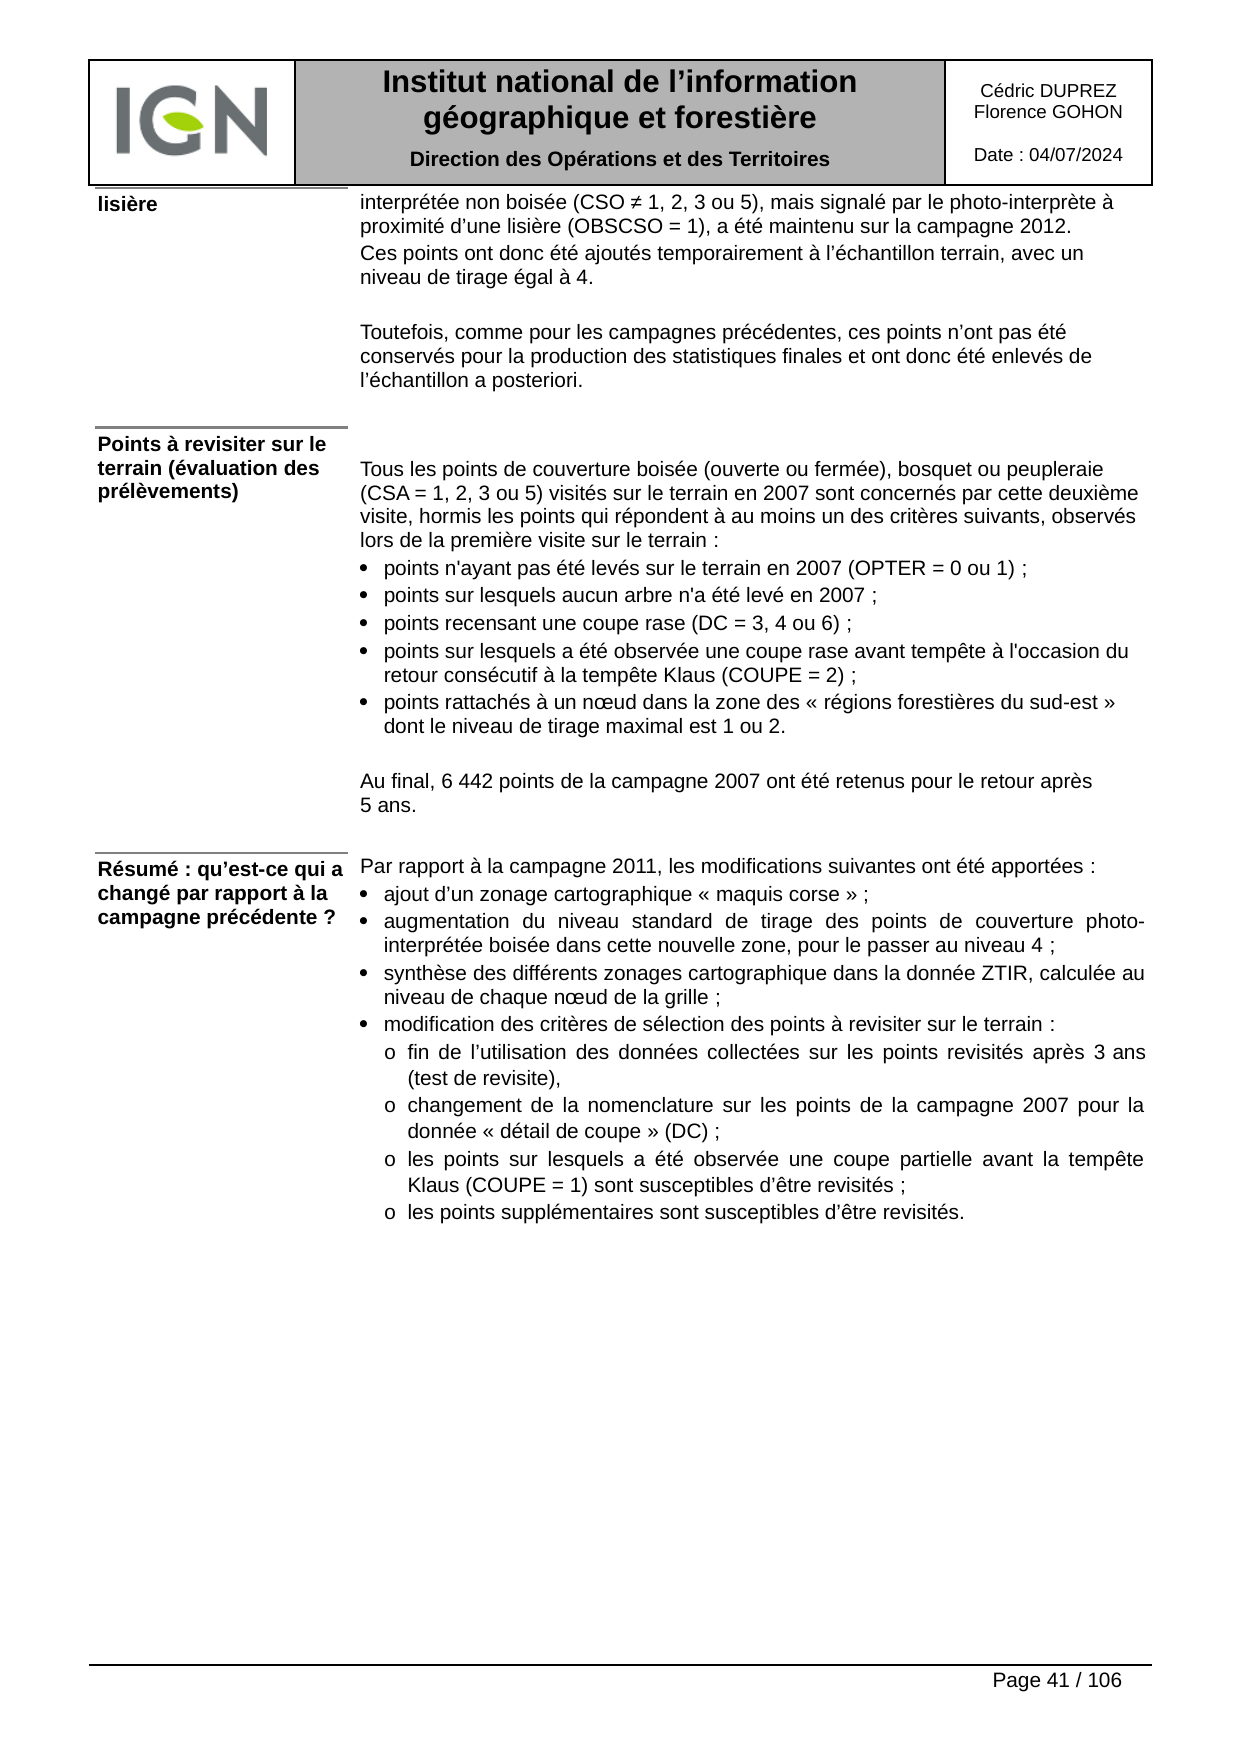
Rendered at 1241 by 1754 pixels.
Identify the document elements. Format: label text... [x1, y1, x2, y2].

table_cell Par rapport à la campagne 2011, les modifications suivantes ont été apportées : ajout d’un zonage cartographique « maquis corse » ; augmentation du niveau standard de tirage des points de couverture photo-interprétée boisée dans cette nouvelle zone, pour le passer au niveau 4 ; synthèse des différents zonages cartographique dans la donnée ZTIR, calculée au niveau de chaque nœud de la grille ; modification des critères de sélection des points à revisiter sur le terrain : fin de l’utilisation des données collectées sur les points revisités après 3 ans (test de revisite), changement de la nomenclature sur les points de la campagne 2007 pour la donnée « détail de coupe » (DC) ; les points sur lesquels a été observée une coupe partielle avant la tempête Klaus (COUPE = 1) sont susceptibles d’être revisités ; les points supplémentaires sont susceptibles d’être revisités. [354, 851, 1152, 1259]
table_cell Tous les points de couverture boisée (ouverte ou fermée), bosquet ou peupleraie (CSA = 1, 2, 3 ou 5) visités sur le terrain en 2007 sont concernés par cette deuxième visite, hormis les points qui répondent à au moins un des critères suivants, observés lors de la première visite sur le terrain : points n'ayant pas été levés sur le terrain en 2007 (OPTER = 0 ou 1) ; points sur lesquels aucun arbre n'a été levé en 2007 ; points recensant une coupe rase (DC = 3, 4 ou 6) ; points sur lesquels a été observée une coupe rase avant tempête à l'occasion du retour consécutif à la tempête Klaus (COUPE = 2) ; points rattachés à un nœud dans la zone des « régions forestières du sud-est » dont le niveau de tirage maximal est 1 ou 2. Au final, 6 442 points de la campagne 2007 ont été retenus pour le retour après 5 ans. [354, 425, 1152, 851]
table_cell Points à revisiter sur le terrain (évaluation des prélèvements) [89, 425, 354, 851]
table_cell lisière [89, 186, 354, 425]
picture [91, 62, 293, 180]
table_cell interprétée non boisée (CSO ≠ 1, 2, 3 ou 5), mais signalé par le photo-interprète à proximité d’une lisière (OBSCSO = 1), a été maintenu sur la campagne 2012. Ces points ont donc été ajoutés temporairement à l’échantillon terrain, avec un niveau de tirage égal à 4. Toutefois, comme pour les campagnes précédentes, ces points n’ont pas été conservés pour la production des statistiques finales et ont donc été enlevés de l’échantillon a posteriori. [354, 186, 1152, 425]
table_cell Résumé : qu’est-ce qui a changé par rapport à la campagne précédente ? [89, 851, 354, 1259]
